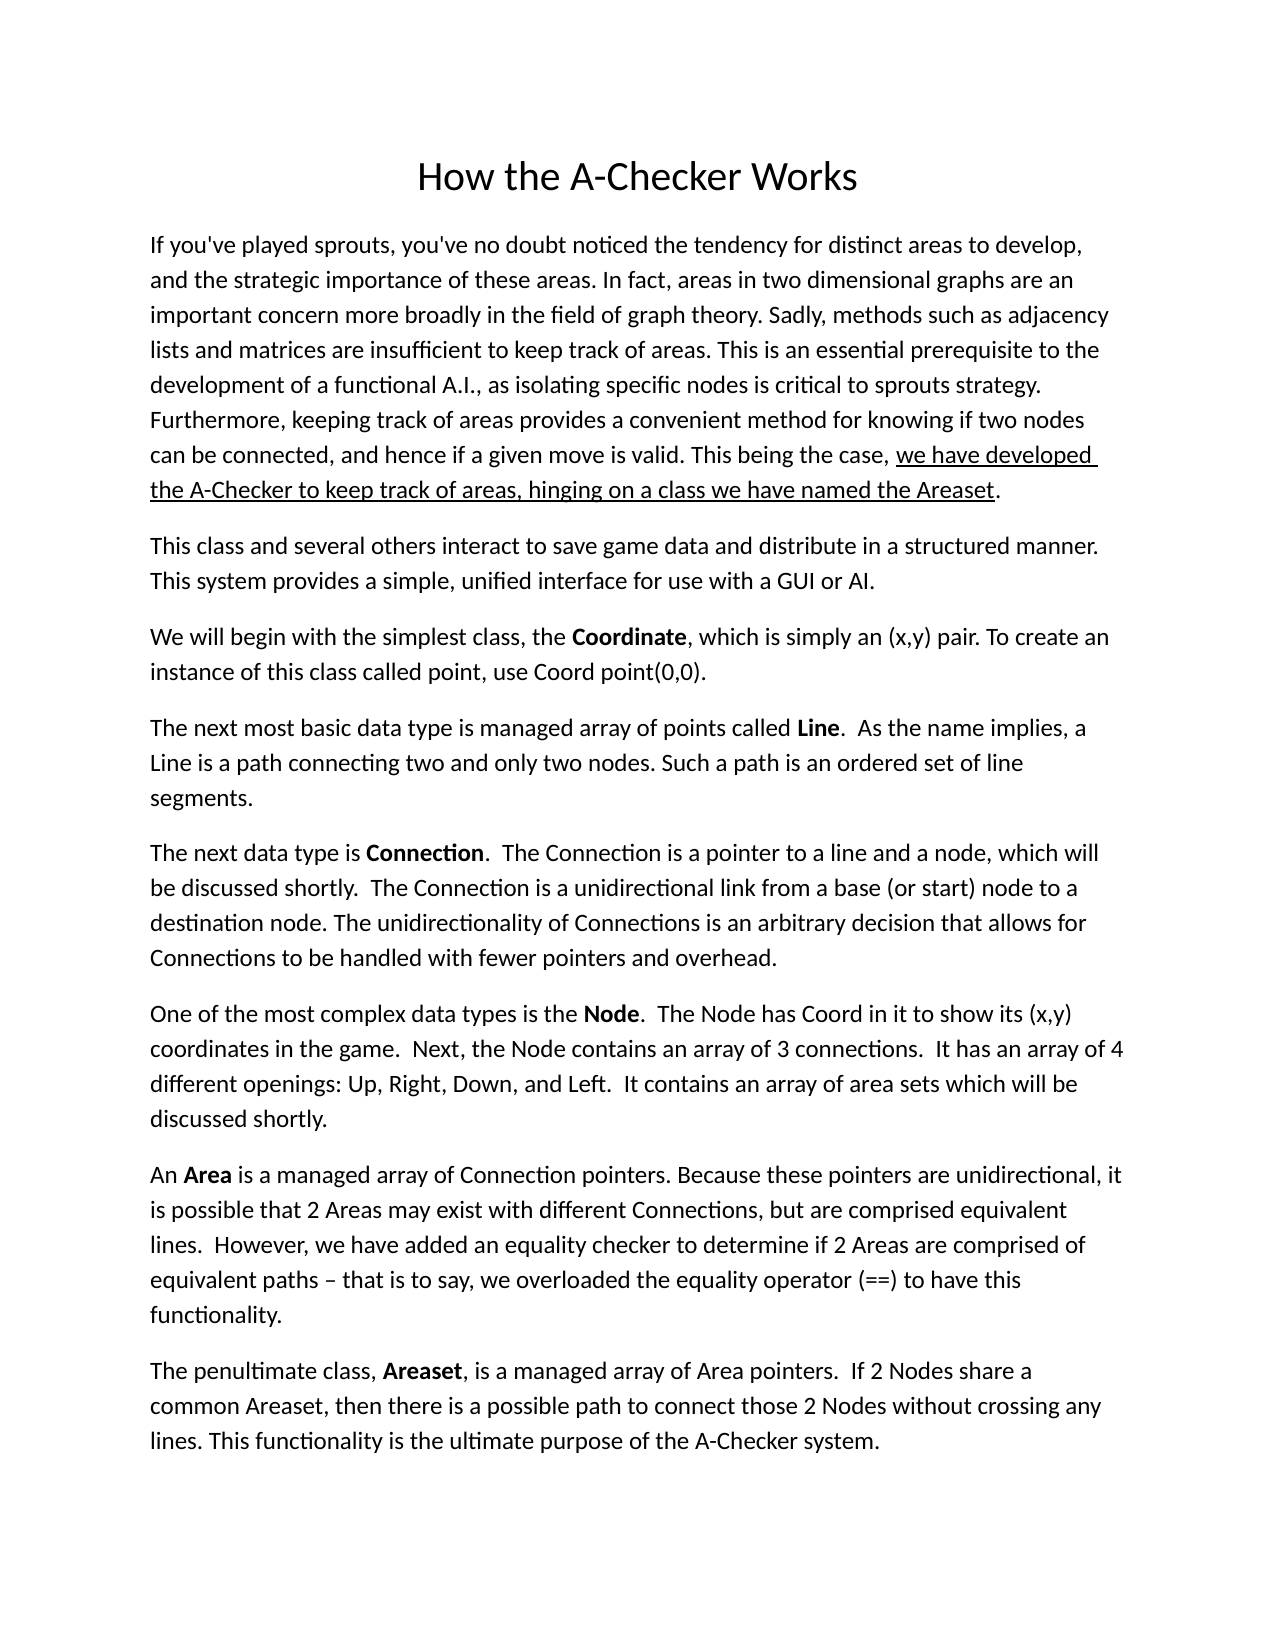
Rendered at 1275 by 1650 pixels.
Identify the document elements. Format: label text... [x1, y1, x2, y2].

text This class and several others interact to save game data and distribute in a structured manner. This system provides a simple, unified interface for use with a GUI or AI. [150, 530, 1125, 596]
text If you've played sprouts, you've no doubt noticed the tendency for distinct areas to develop, and the strategic importance of these areas. In fact, areas in two dimensional graphs are an important concern more broadly in the field of graph theory. Sadly, methods such as adjacency lists and matrices are insufficient to keep track of areas. This is an essential prerequisite to the development of a functional A.I., as isolating specific nodes is critical to sprouts strategy. Furthermore, keeping track of areas provides a convenient method for knowing if two nodes can be connected, and hence if a given move is valid. This being the case, we have developed the A-Checker to keep track of areas, hinging on a class we have named the Areaset. [150, 229, 1125, 505]
text How the A-Checker Works [150, 150, 1125, 201]
text We will begin with the simplest class, the Coordinate, which is simply an (x,y) pair. To create an instance of this class called point, use Coord point(0,0). [150, 621, 1125, 686]
text One of the most complex data types is the Node. The Node has Coord in it to show its (x,y) coordinates in the game. Next, the Node contains an array of 3 connections. It has an array of 4 different openings: Up, Right, Down, and Left. It contains an array of area sets which will be discussed shortly. [150, 998, 1125, 1134]
text The next most basic data type is managed array of points called Line. As the name implies, a Line is a path connecting two and only two nodes. Such a path is an ordered set of line segments. [150, 712, 1125, 812]
text The penultimate class, Areaset, is a managed array of Area pointers. If 2 Nodes share a common Areaset, then there is a possible path to connect those 2 Nodes without crossing any lines. This functionality is the ultimate purpose of the A-Checker system. [150, 1355, 1125, 1456]
text The next data type is Connection. The Connection is a pointer to a line and a node, which will be discussed shortly. The Connection is a unidirectional link from a base (or start) node to a destination node. The unidirectionality of Connections is an arbitrary decision that allows for Connections to be handled with fewer pointers and overhead. [150, 838, 1125, 973]
text An Area is a managed array of Connection pointers. Because these pointers are unidirectional, it is possible that 2 Areas may exist with different Connections, but are comprised equivalent lines. However, we have added an equality checker to determine if 2 Areas are comprised of equivalent paths – that is to say, we overloaded the equality operator (==) to have this functionality. [150, 1159, 1125, 1330]
